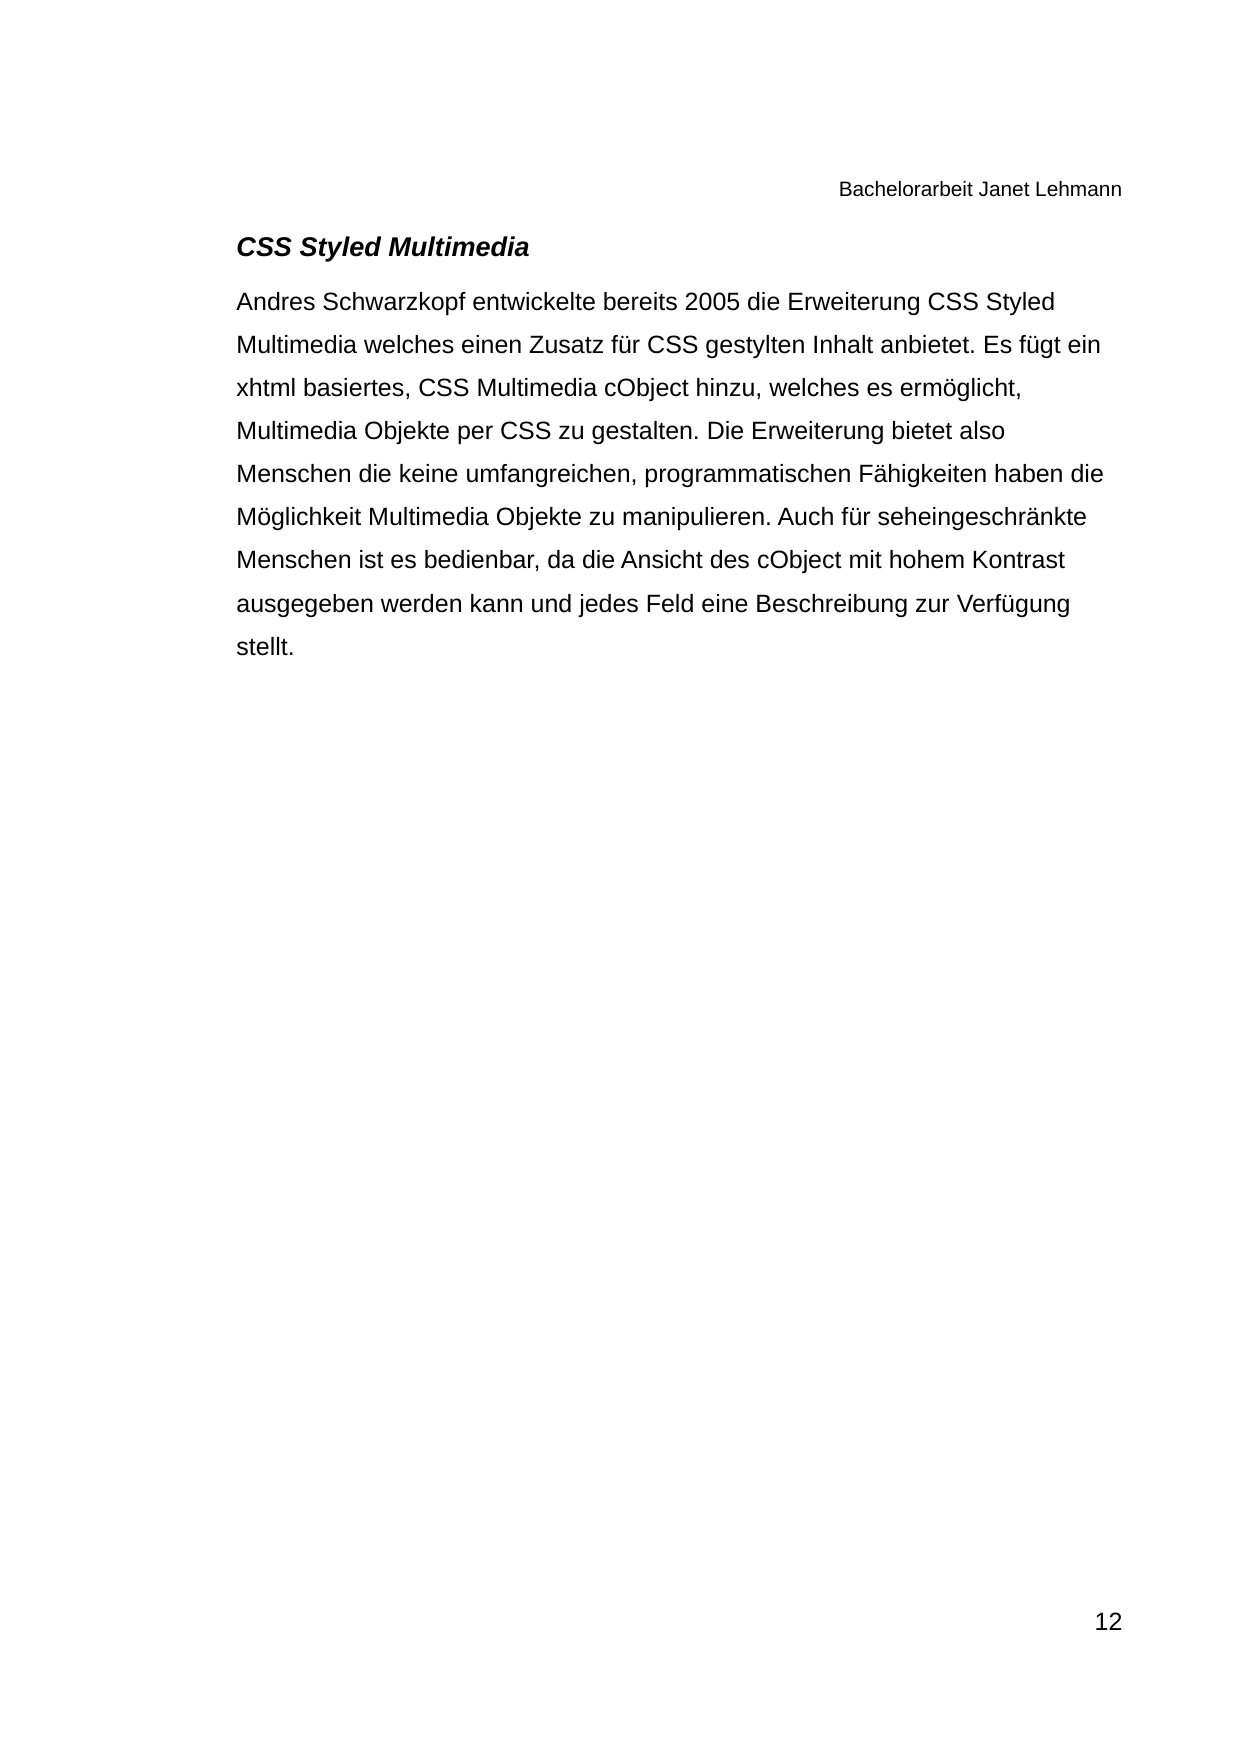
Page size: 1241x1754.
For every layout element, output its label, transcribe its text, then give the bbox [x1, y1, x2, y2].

text Andres Schwarzkopf entwickelte bereits 2005 die Erweiterung CSS Styled Multimedia welches einen Zusatz für CSS gestylten Inhalt anbietet. Es fügt ein xhtml basiertes, CSS Multimedia cObject hinzu, welches es ermöglicht, Multimedia Objekte per CSS zu gestalten. Die Erweiterung bietet also Menschen die keine umfangreichen, programmatischen Fähigkeiten haben die Möglichkeit Multimedia Objekte zu manipulieren. Auch für seheingeschränkte Menschen ist es bedienbar, da die Ansicht des cObject mit hohem Kontrast ausgegeben werden kann und jedes Feld eine Beschreibung zur Verfügung stellt. [236, 287, 1122, 661]
subtitle CSS Styled Multimedia [236, 231, 1122, 262]
